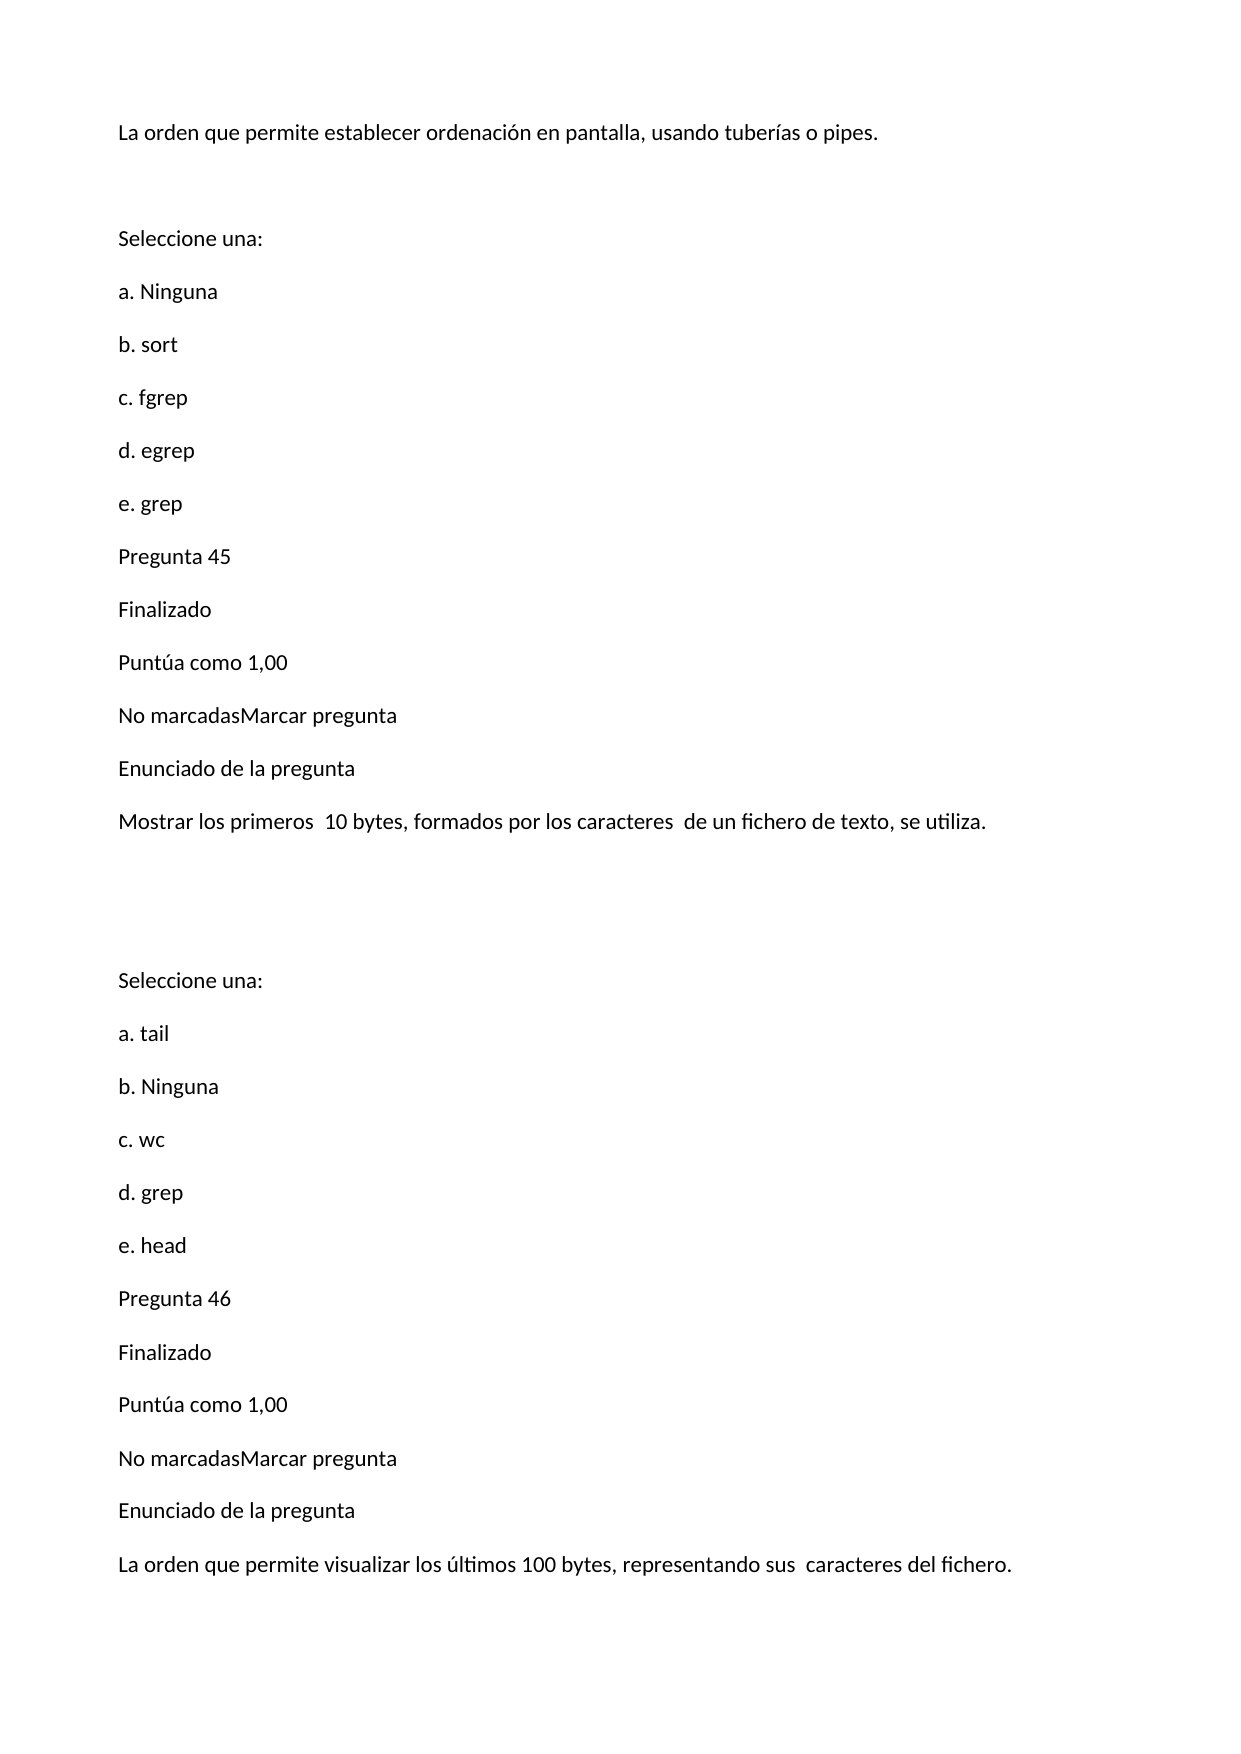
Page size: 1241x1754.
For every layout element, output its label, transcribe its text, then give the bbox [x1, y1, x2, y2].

text b. sort [118, 330, 1122, 358]
text Puntúa como 1,00 [118, 648, 1122, 676]
text Enunciado de la pregunta [118, 1497, 1122, 1525]
text e. head [118, 1232, 1122, 1259]
text Pregunta 45 [118, 542, 1122, 570]
text Seleccione una: [118, 224, 1122, 252]
text Enunciado de la pregunta [118, 754, 1122, 782]
text Mostrar los primeros 10 bytes, formados por los caracteres de un fichero de texto, se utiliza. [118, 807, 1122, 835]
text b. Ninguna [118, 1072, 1122, 1101]
text Seleccione una: [118, 966, 1122, 994]
text c. wc [118, 1126, 1122, 1153]
text Puntúa como 1,00 [118, 1391, 1122, 1419]
text d. grep [118, 1178, 1122, 1207]
text Finalizado [118, 1338, 1122, 1366]
text a. tail [118, 1019, 1122, 1047]
text Pregunta 46 [118, 1284, 1122, 1313]
text Finalizado [118, 595, 1122, 623]
text No marcadasMarcar pregunta [118, 1444, 1122, 1472]
text d. egrep [118, 436, 1122, 464]
text c. fgrep [118, 383, 1122, 411]
text e. grep [118, 489, 1122, 517]
text a. Ninguna [118, 277, 1122, 305]
text No marcadasMarcar pregunta [118, 701, 1122, 729]
text La orden que permite visualizar los últimos 100 bytes, representando sus caracteres del fichero. [118, 1550, 1122, 1578]
text La orden que permite establecer ordenación en pantalla, usando tuberías o pipes. [118, 118, 1122, 146]
